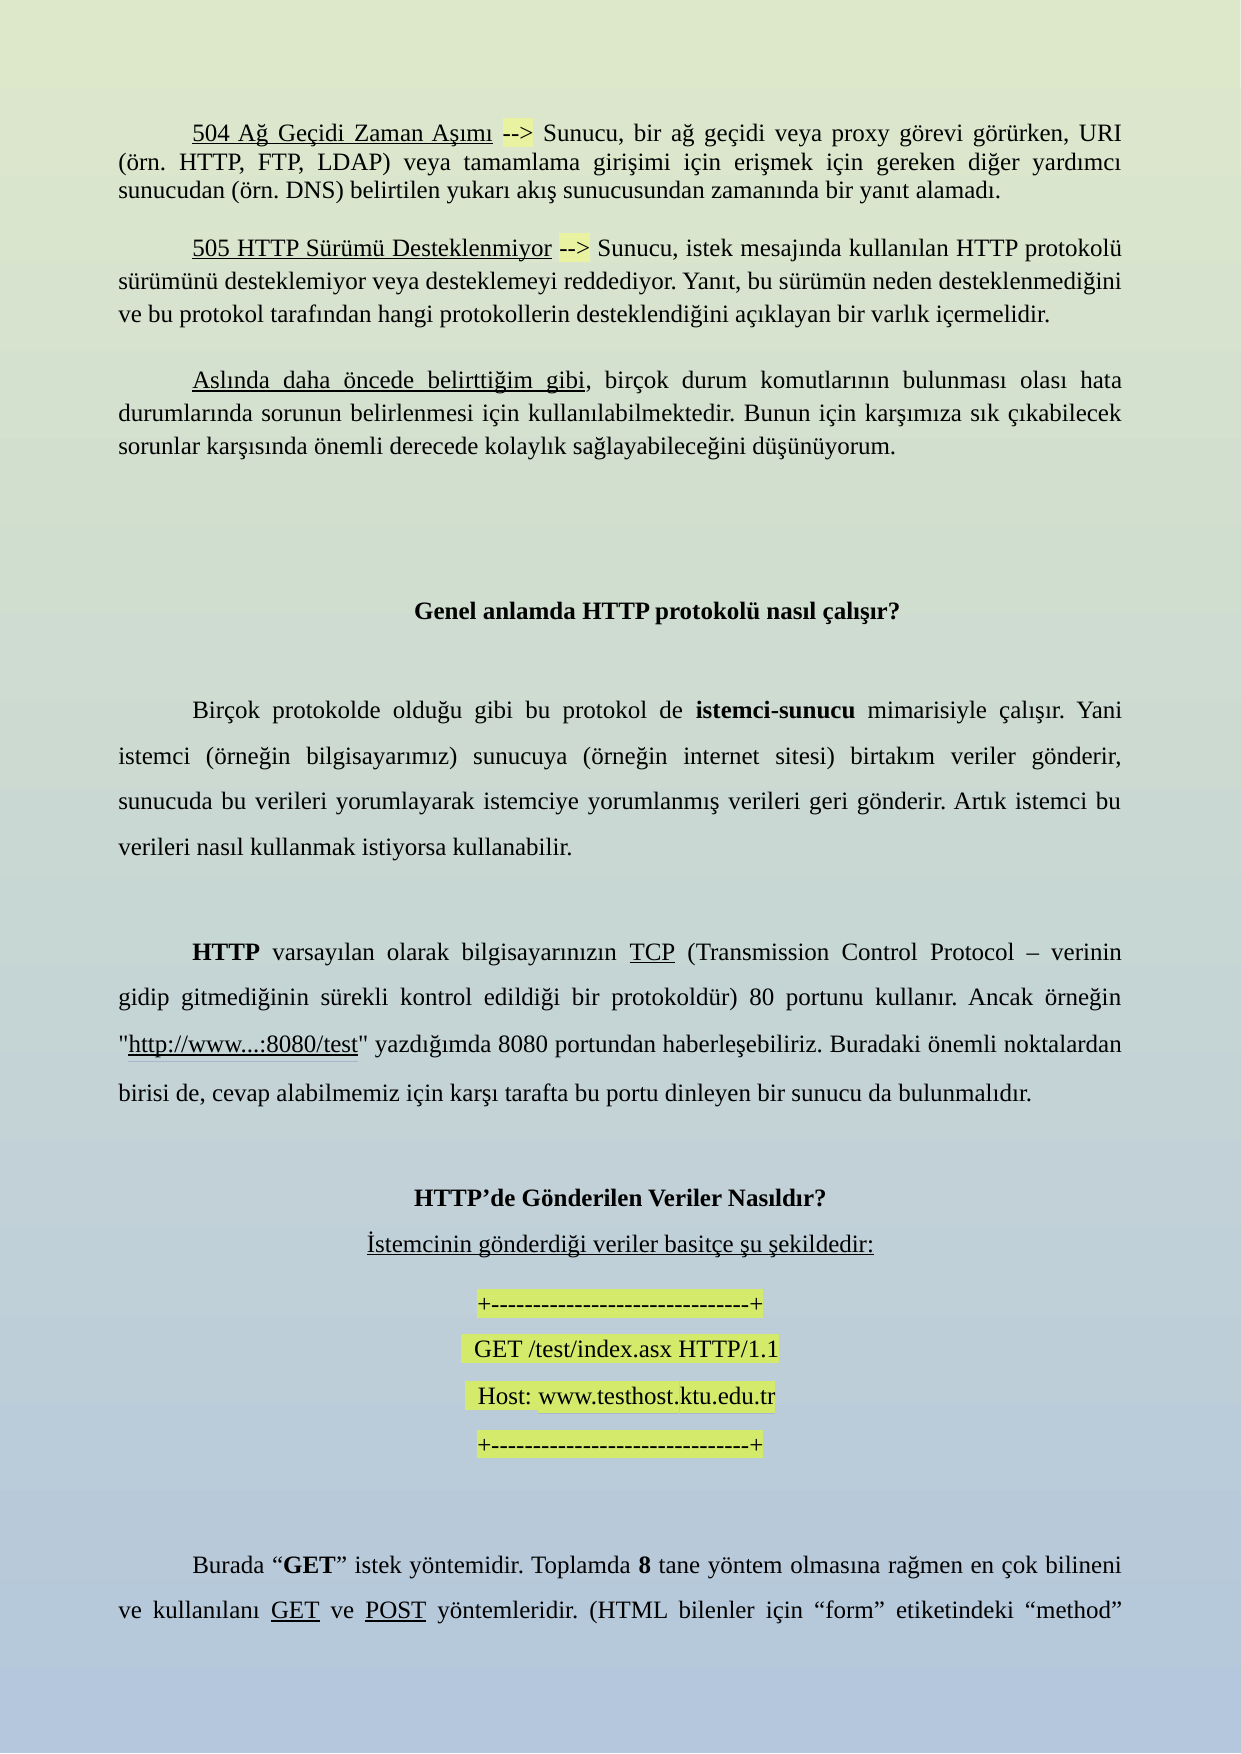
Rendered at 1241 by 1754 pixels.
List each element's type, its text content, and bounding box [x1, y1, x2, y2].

text Aslında daha öncede belirttiğim gibi, birçok durum komutlarının bulunması olası hata durumlarında sorunun belirlenmesi için kullanılabilmektedir. Bunun için karşımıza sık çıkabilecek sorunlar karşısında önemli derecede kolaylık sağlayabileceğini düşünüyorum. [118, 365, 1122, 460]
text Birçok protokolde olduğu gibi bu protokol de istemci-sunucu mimarisiyle çalışır. Yani istemci (örneğin bilgisayarımız) sunucuya (örneğin internet sitesi) birtakım veriler gönderir, sunucuda bu verileri yorumlayarak istemciye yorumlanmış verileri geri gönderir. Artık istemci bu verileri nasıl kullanmak istiyorsa kullanabilir. [118, 695, 1122, 860]
text Burada “GET” istek yöntemidir. Toplamda 8 tane yöntem olmasına rağmen en çok bilineni ve kullanılanı GET ve POST yöntemleridir. (HTML bilenler için “form” etiketindeki “method” [118, 1550, 1122, 1624]
text 505 HTTP Sürümü Desteklenmiyor --> Sunucu, istek mesajında kullanılan HTTP protokolü sürümünü desteklemiyor veya desteklemeyi reddediyor. Yanıt, bu sürümün neden desteklenmediğini ve bu protokol tarafından hangi protokollerin desteklendiğini açıklayan bir varlık içermelidir. [118, 233, 1122, 328]
text Genel anlamda HTTP protokolü nasıl çalışır? [118, 596, 1122, 625]
text 504 Ağ Geçidi Zaman Aşımı --> Sunucu, bir ağ geçidi veya proxy görevi görürken, URI (örn. HTTP, FTP, LDAP) veya tamamlama girişimi için erişmek için gereken diğer yardımcı sunucudan (örn. DNS) belirtilen yukarı akış sunucusundan zamanında bir yanıt alamadı. [118, 118, 1122, 204]
text HTTP varsayılan olarak bilgisayarınızın TCP (Transmission Control Protocol – verinin gidip gitmediğinin sürekli kontrol edildiği bir protokoldür) 80 portunu kullanır. Ancak örneğin "http://www...:8080/test" yazdığımda 8080 portundan haberleşebiliriz. Buradaki önemli noktalardan birisi de, cevap alabilmemiz için karşı tarafta bu portu dinleyen bir sunucu da bulunmalıdır. [118, 892, 1122, 1107]
text +-------------------------------+ GET /test/index.asx HTTP/1.1 Host: www.testhost.ktu.edu.tr +-------------------------------+ [118, 1289, 1122, 1458]
text HTTP’de Gönderilen Veriler Nasıldır? İstemcinin gönderdiği veriler basitçe şu şekildedir: [118, 1138, 1122, 1258]
